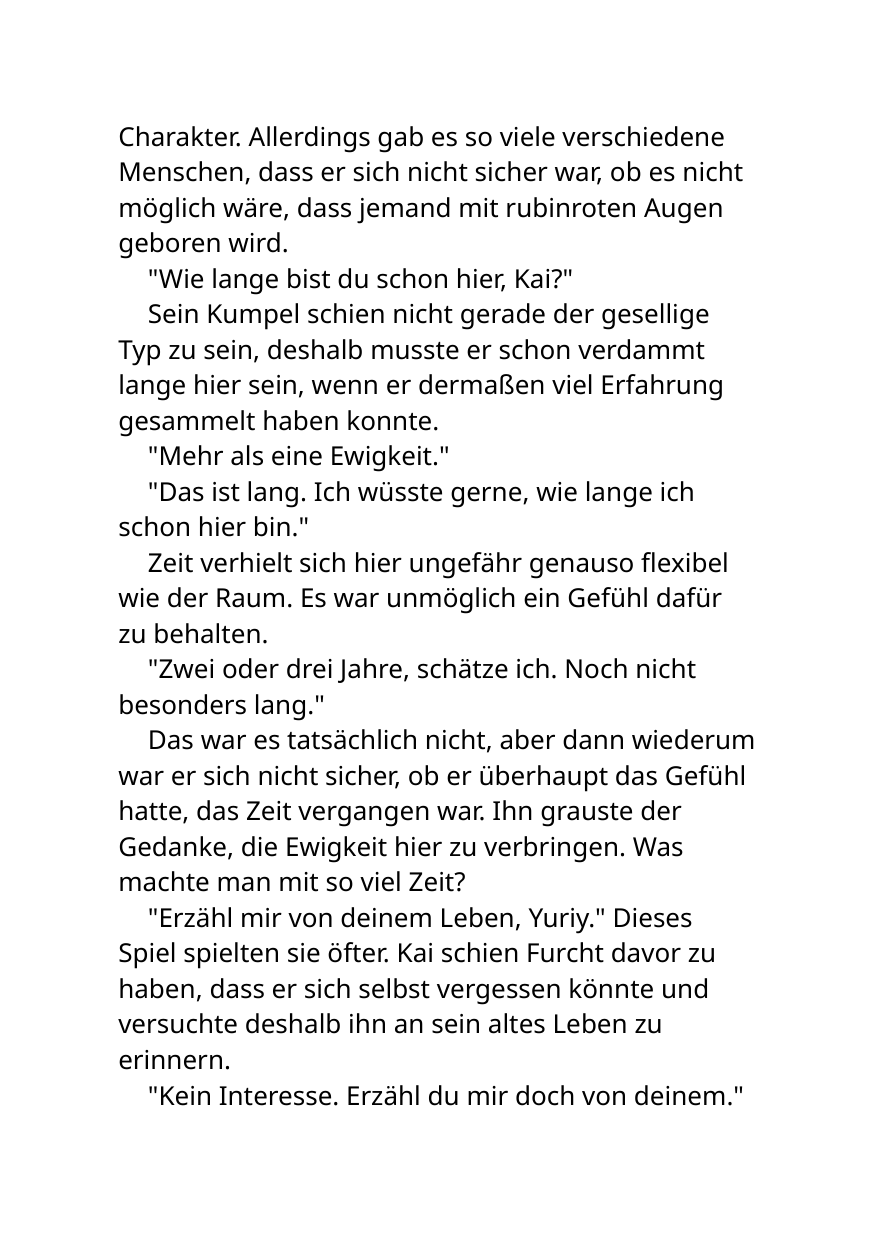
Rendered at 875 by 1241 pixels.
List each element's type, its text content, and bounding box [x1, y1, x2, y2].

text Sein Kumpel schien nicht gerade der gesellige Typ zu sein, deshalb musste er schon verdammt lange hier sein, wenn er dermaßen viel Erfahrung gesammelt haben konnte. [118, 296, 756, 438]
text "Wie lange bist du schon hier, Kai?" [118, 260, 756, 296]
text Charakter. Allerdings gab es so viele verschiedene Menschen, dass er sich nicht sicher war, ob es nicht möglich wäre, dass jemand mit rubinroten Augen geboren wird. [118, 118, 756, 260]
text "Erzähl mir von deinem Leben, Yuriy." Dieses Spiel spielten sie öfter. Kai schien Furcht davor zu haben, dass er sich selbst vergessen könnte und versuchte deshalb ihn an sein altes Leben zu erinnern. [118, 899, 756, 1077]
text Das war es tatsächlich nicht, aber dann wiederum war er sich nicht sicher, ob er überhaupt das Gefühl hatte, das Zeit vergangen war. Ihn grauste der Gedanke, die Ewigkeit hier zu verbringen. Was machte man mit so viel Zeit? [118, 722, 756, 899]
text Zeit verhielt sich hier ungefähr genauso flexibel wie der Raum. Es war unmöglich ein Gefühl dafür zu behalten. [118, 544, 756, 651]
text "Kein Interesse. Erzähl du mir doch von deinem." [118, 1077, 756, 1113]
text "Das ist lang. Ich wüsste gerne, wie lange ich schon hier bin." [118, 473, 756, 544]
text "Zwei oder drei Jahre, schätze ich. Noch nicht besonders lang." [118, 651, 756, 722]
text "Mehr als eine Ewigkeit." [118, 438, 756, 473]
